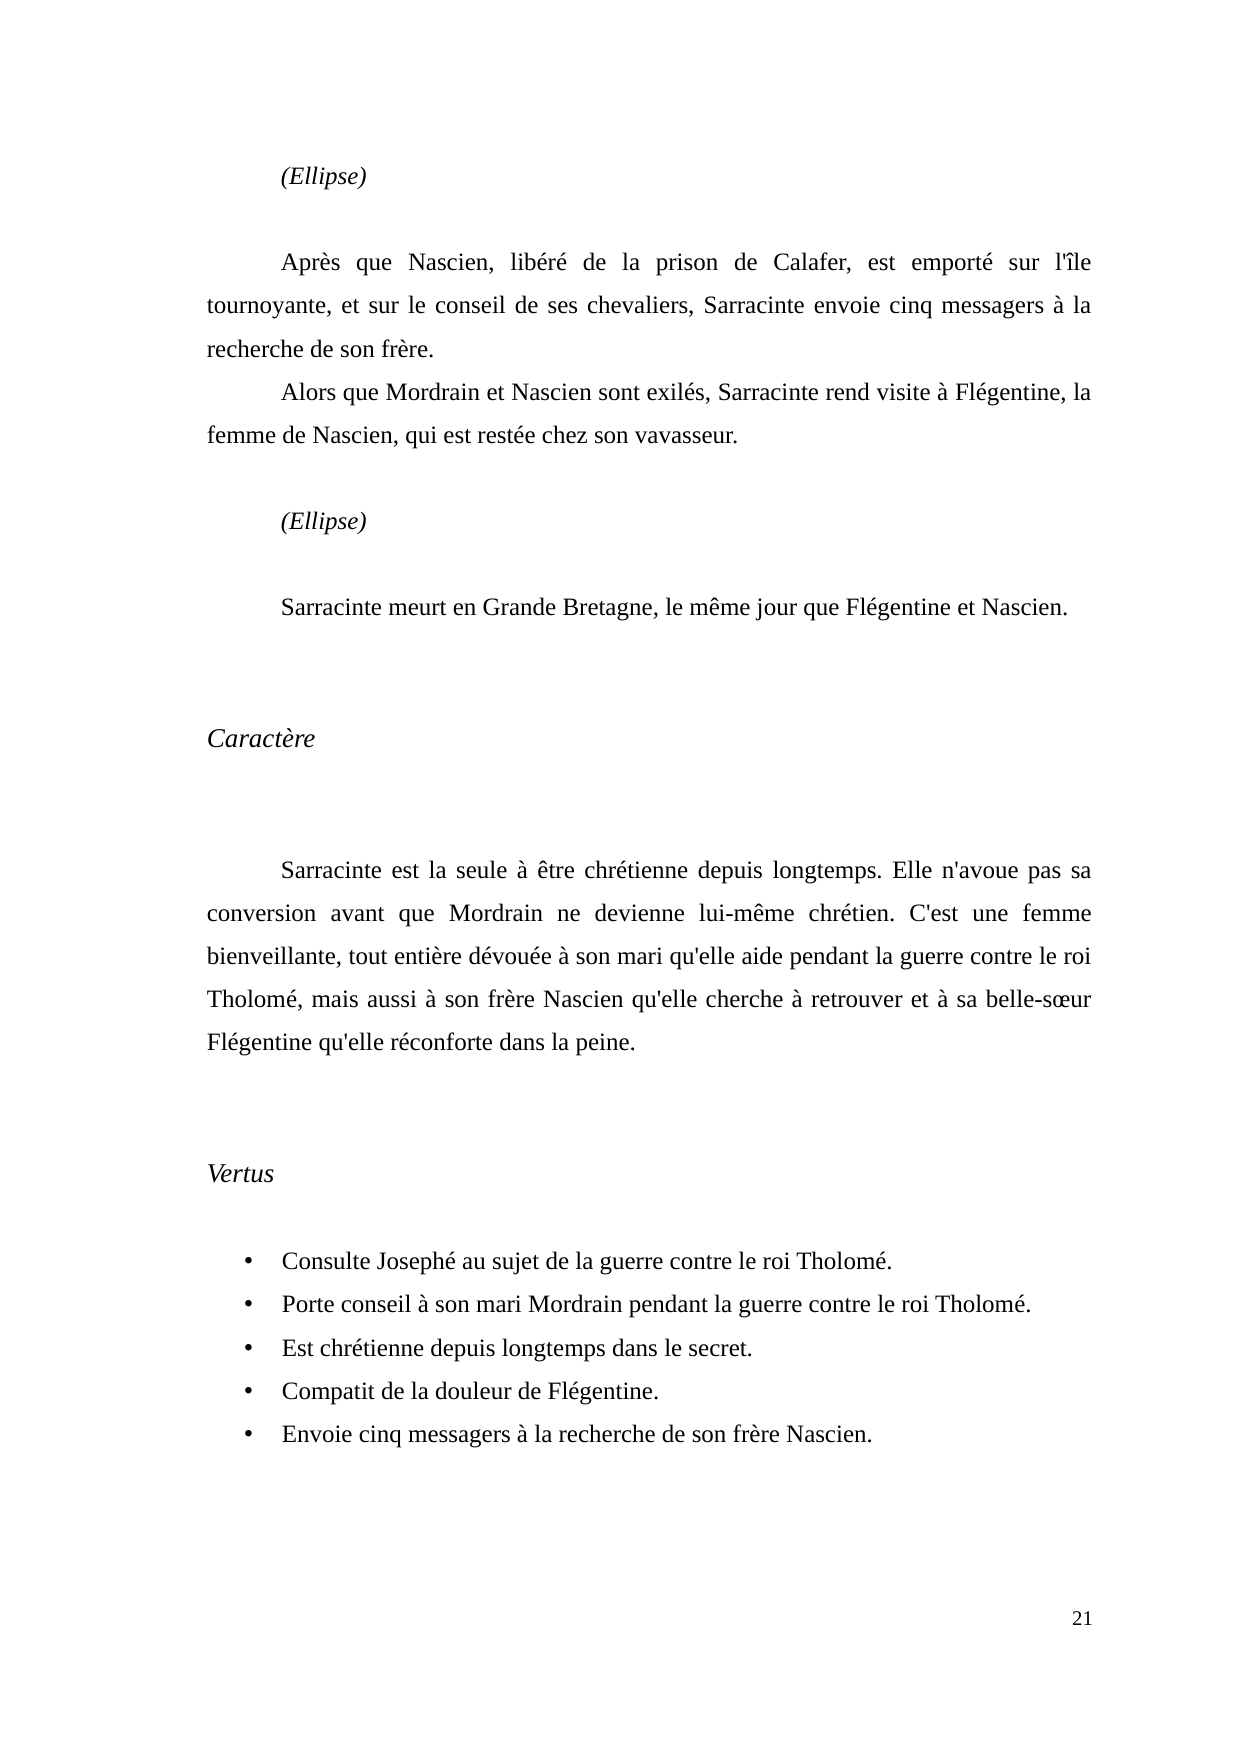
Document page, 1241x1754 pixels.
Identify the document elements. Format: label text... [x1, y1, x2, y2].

text (Ellipse) [207, 161, 1093, 190]
text Sarracinte meurt en Grande Bretagne, le même jour que Flégentine et Nascien. [207, 592, 1093, 621]
text Vertus [207, 1157, 1093, 1188]
list Envoie cinq messagers à la recherche de son frère Nascien. [244, 1419, 1093, 1448]
text (Ellipse) [207, 506, 1093, 535]
text Alors que Mordrain et Nascien sont exilés, Sarracinte rend visite à Flégentine, la femme de Nascien, qui est restée chez son vavasseur. [207, 377, 1093, 449]
text Sarracinte est la seule à être chrétienne depuis longtemps. Elle n'avoue pas sa conversion avant que Mordrain ne devienne lui-même chrétien. C'est une femme bienveillante, tout entière dévouée à son mari qu'elle aide pendant la guerre contre le roi Tholomé, mais aussi à son frère Nascien qu'elle cherche à retrouver et à sa belle-sœur Flégentine qu'elle réconforte dans la peine. [207, 855, 1093, 1056]
list Consulte Josephé au sujet de la guerre contre le roi Tholomé. [244, 1246, 1093, 1275]
text Caractère [207, 722, 1093, 753]
list Est chrétienne depuis longtemps dans le secret. [244, 1333, 1093, 1361]
list Porte conseil à son mari Mordrain pendant la guerre contre le roi Tholomé. [244, 1289, 1093, 1318]
list Compatit de la douleur de Flégentine. [244, 1376, 1093, 1404]
text Après que Nascien, libéré de la prison de Calafer, est emporté sur l'île tournoyante, et sur le conseil de ses chevaliers, Sarracinte envoie cinq messagers à la recherche de son frère. [207, 247, 1093, 362]
